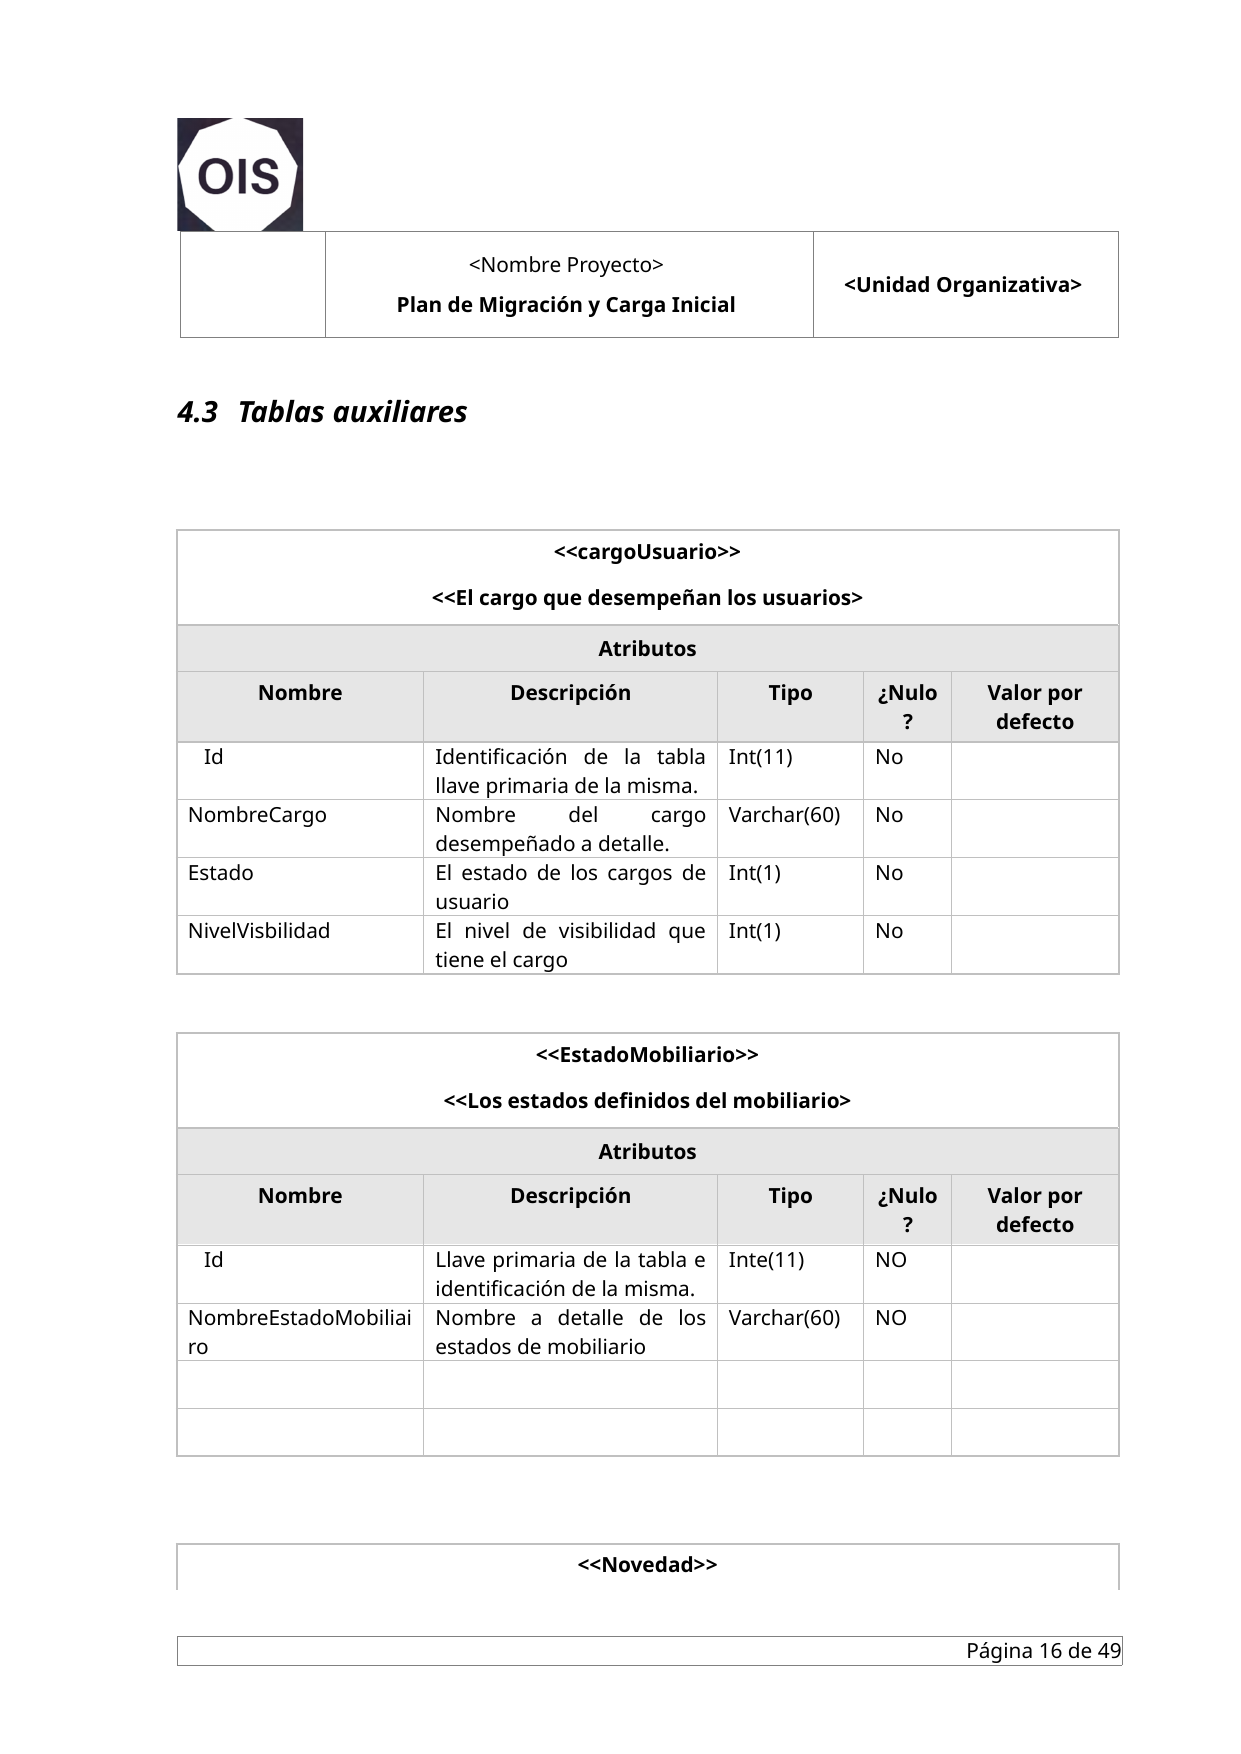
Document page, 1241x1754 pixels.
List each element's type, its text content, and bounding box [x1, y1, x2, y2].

table_cell Descripción [424, 1175, 717, 1244]
table_cell Int(11) [718, 743, 863, 799]
table_cell <<El cargo que desempeñan los usuarios> [178, 576, 1118, 624]
table_cell [718, 1409, 863, 1455]
table_cell ¿Nulo? [864, 672, 951, 741]
table_cell ¿Nulo? [864, 1175, 951, 1244]
table_cell NO [864, 1246, 951, 1302]
table_cell Int(1) [718, 916, 863, 973]
table_cell [864, 1409, 951, 1455]
table_cell Varchar(60) [718, 800, 863, 857]
table_cell [178, 1361, 423, 1408]
table_cell NombreCargo [178, 800, 423, 857]
table_cell [424, 1361, 717, 1408]
table_cell No [864, 858, 951, 915]
table_cell [952, 800, 1118, 857]
table_cell Id [178, 743, 423, 799]
table_cell Nombre a detalle de los estados de mobiliario [424, 1304, 717, 1360]
table_cell [424, 1409, 717, 1455]
table_cell Varchar(60) [718, 1304, 863, 1360]
table_cell [952, 1246, 1118, 1302]
table_cell [952, 858, 1118, 915]
table_header <<cargoUsuario>> [178, 531, 1118, 576]
table_cell NombreEstadoMobiliairo [178, 1304, 423, 1360]
table_cell Int(1) [718, 858, 863, 915]
table_cell Descripción [424, 672, 717, 741]
table_cell Atributos [178, 1129, 1118, 1174]
table_cell Valor por defecto [952, 1175, 1118, 1244]
table_cell Id [178, 1246, 423, 1302]
table_cell NivelVisbilidad [178, 916, 423, 973]
table_cell NO [864, 1304, 951, 1360]
table_cell No [864, 800, 951, 857]
table_cell Tipo [718, 672, 863, 741]
table_cell El nivel de visibilidad que tiene el cargo [424, 916, 717, 973]
table_cell Estado [178, 858, 423, 915]
table_cell Nombre [178, 672, 423, 741]
table_cell <<Los estados definidos del mobiliario> [178, 1080, 1118, 1127]
table_cell [952, 916, 1118, 973]
table_cell [864, 1361, 951, 1408]
subtitle Tablas auxiliares [177, 391, 1122, 431]
table_cell Nombre del cargo desempeñado a detalle. [424, 800, 717, 857]
table_cell [952, 1304, 1118, 1360]
table_cell [952, 1361, 1118, 1408]
table_cell [952, 1409, 1118, 1455]
table_cell Llave primaria de la tabla e identificación de la misma. [424, 1246, 717, 1302]
table_cell [952, 743, 1118, 799]
table_header <<Novedad>> [178, 1545, 1118, 1590]
table_cell [178, 1409, 423, 1455]
table_cell Inte(11) [718, 1246, 863, 1302]
table_cell Atributos [178, 626, 1118, 671]
table_cell Valor por defecto [952, 672, 1118, 741]
table_cell Nombre [178, 1175, 423, 1244]
table_cell [718, 1361, 863, 1408]
table_header <<EstadoMobiliario>> [178, 1034, 1118, 1079]
table_cell No [864, 743, 951, 799]
table_cell Tipo [718, 1175, 863, 1244]
table_cell Identificación de la tabla llave primaria de la misma. [424, 743, 717, 799]
table_cell No [864, 916, 951, 973]
table_cell El estado de los cargos de usuario [424, 858, 717, 915]
